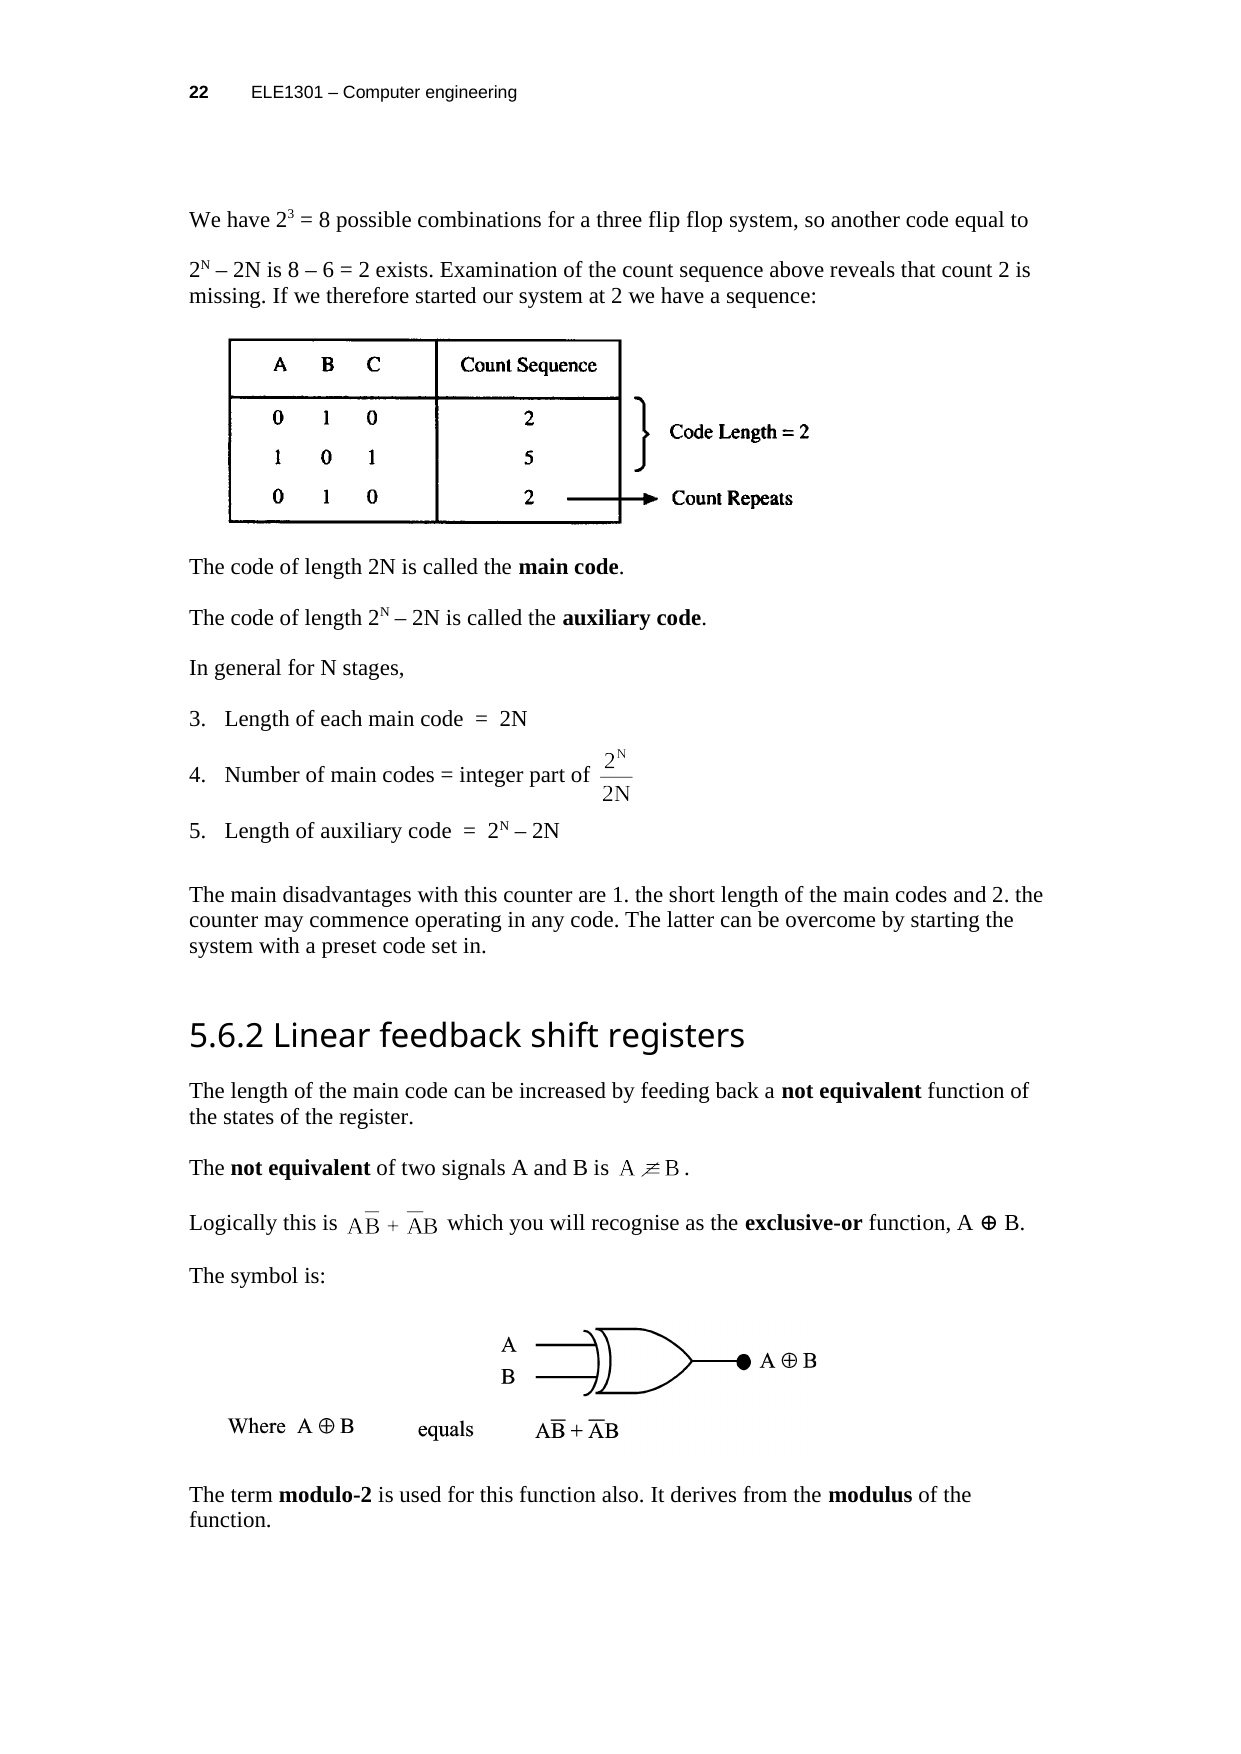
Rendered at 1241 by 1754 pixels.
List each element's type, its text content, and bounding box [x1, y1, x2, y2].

list Length of auxiliary code = 2N – 2N [189, 818, 1051, 869]
text The code of length 2N is called the main code. [189, 554, 1051, 579]
subtitle Linear feedback shift registers [189, 1012, 1051, 1058]
text The symbol is: [189, 1263, 1051, 1288]
text The term modulo-2 is used for this function also. It derives from the modulus of the function. [189, 1481, 1051, 1532]
picture [224, 1313, 817, 1457]
text 2N – 2N is 8 – 6 = 2 exists. Examination of the count sequence above reveals that count 2 is missing. If we therefore started our system at 2 we have a sequence: [189, 257, 1051, 308]
list Length of each main code = 2N [189, 705, 1051, 731]
picture [224, 333, 815, 529]
text The not equivalent of two signals A and B is . [189, 1154, 1051, 1182]
text Logically this is which you will recognise as the exclusive-or function, A ⊕ B. [189, 1207, 1051, 1238]
text We have 23 = 8 possible combinations for a three flip flop system, so another code equal to [189, 207, 1051, 232]
text The length of the main code can be increased by feeding back a not equivalent function of the states of the register. [189, 1078, 1051, 1129]
list Number of main codes = integer part of [189, 743, 1051, 806]
text In general for N stages, [189, 655, 1051, 680]
text The main disadvantages with this counter are 1. the short length of the main codes and 2. the counter may commence operating in any code. The latter can be overcome by starting the system with a preset code set in. [189, 882, 1051, 958]
text The code of length 2N – 2N is called the auxiliary code. [189, 604, 1051, 630]
